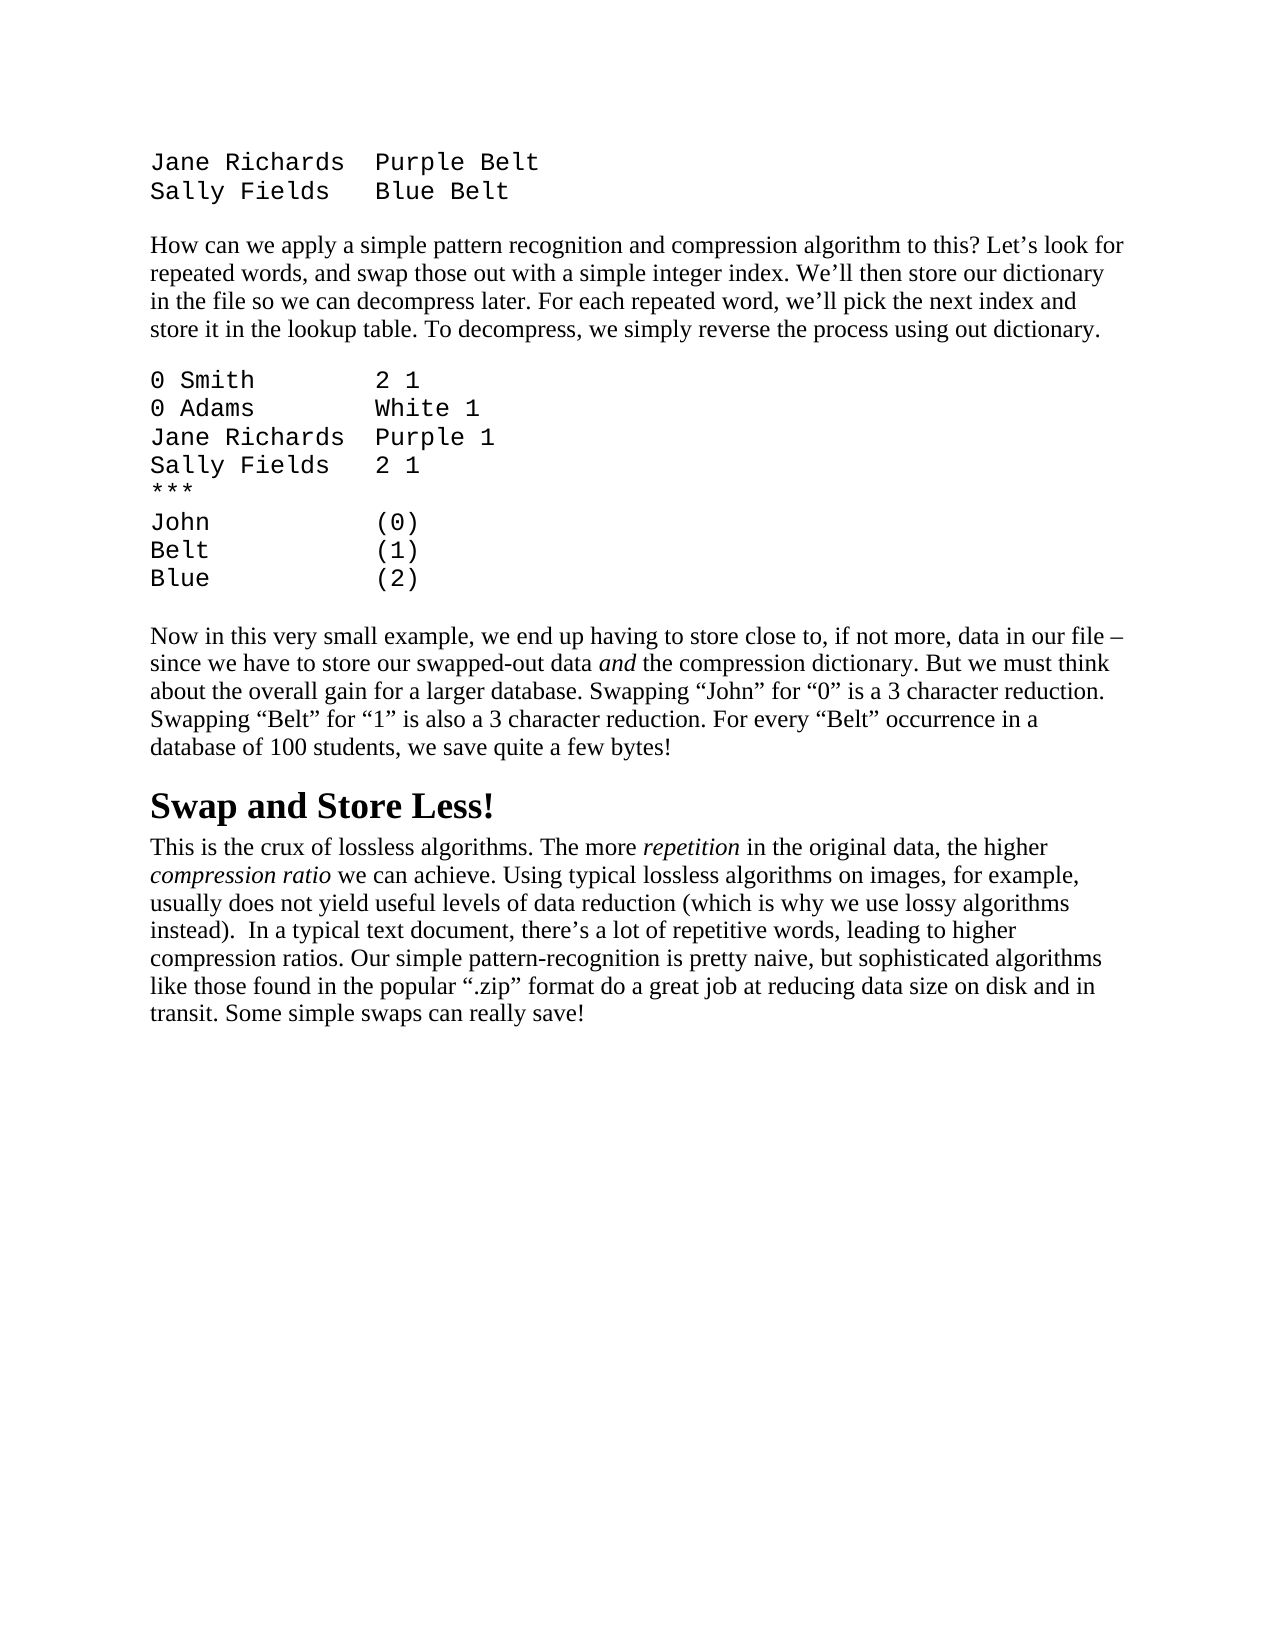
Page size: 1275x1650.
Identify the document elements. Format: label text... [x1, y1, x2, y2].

text Now in this very small example, we end up having to store close to, if not more, data in our file – since we have to store our swapped-out data and the compression dictionary. But we must think about the overall gain for a larger database. Swapping “John” for “0” is a 3 character reduction. Swapping “Belt” for “1” is also a 3 character reduction. For every “Belt” occurrence in a database of 100 students, we save quite a few bytes! [150, 622, 1125, 760]
text Sally Fields Blue Belt [150, 178, 1125, 207]
text This is the crux of lossless algorithms. The more repetition in the original data, the higher compression ratio we can achieve. Using typical lossless algorithms on images, for example, usually does not yield useful levels of data reduction (which is why we use lossy algorithms instead). In a typical text document, there’s a lot of repetitive words, leading to higher compression ratios. Our simple pattern-recognition is pretty naive, but sophisticated algorithms like those found in the popular “.zip” format do a great job at reducing data size on disk and in transit. Some simple swaps can really save! [150, 833, 1125, 1027]
subtitle Swap and Store Less! [150, 785, 1125, 827]
text How can we apply a simple pattern recognition and compression algorithm to this? Let’s look for repeated words, and swap those out with a simple integer index. We’ll then store our dictionary in the file so we can decompress later. For each repeated word, we’ll pick the next index and store it in the lookup table. To decompress, we simply reverse the process using out dictionary. [150, 232, 1125, 342]
text 0 Smith 2 1 0 Adams White 1 Jane Richards Purple 1 Sally Fields 2 1 *** John (0) Belt (1) Blue (2) [150, 367, 1125, 594]
text Jane Richards Purple Belt [150, 150, 1125, 178]
